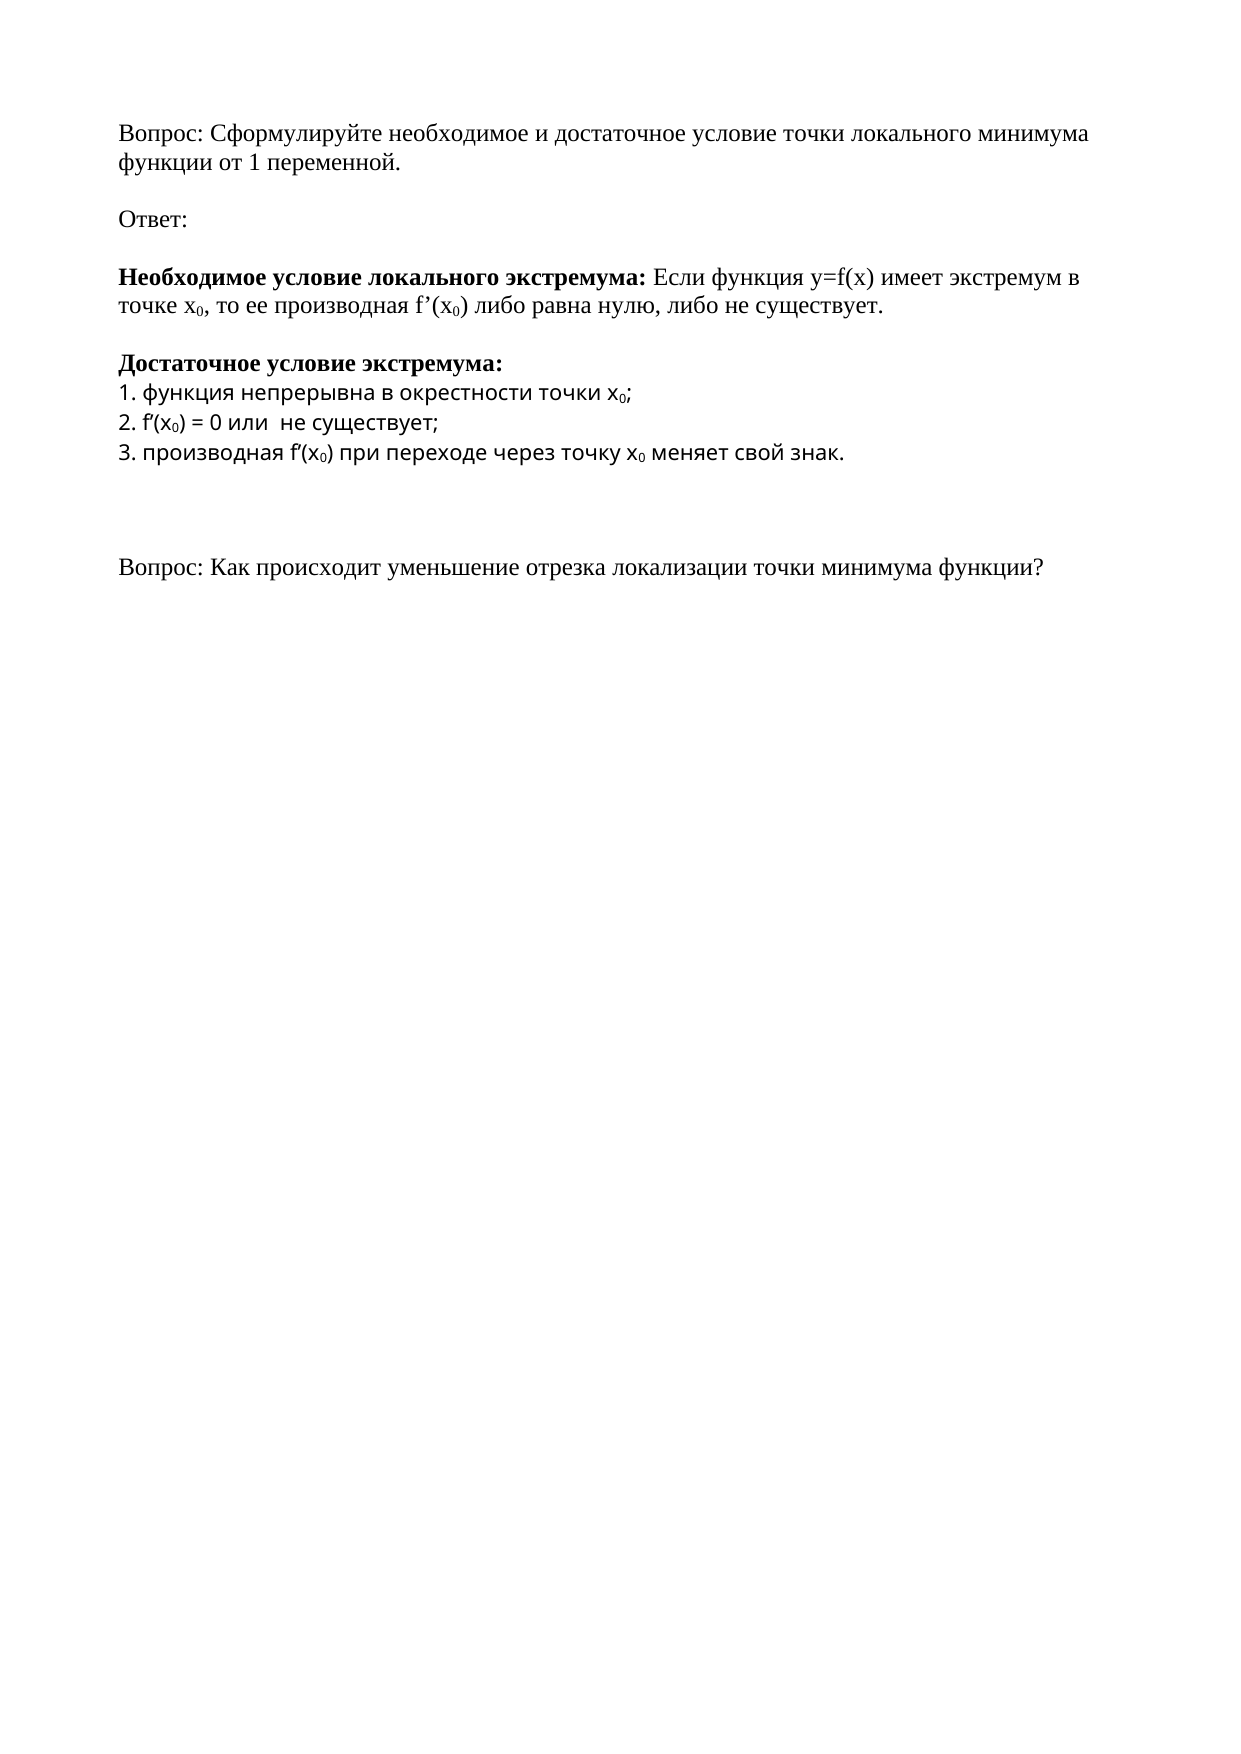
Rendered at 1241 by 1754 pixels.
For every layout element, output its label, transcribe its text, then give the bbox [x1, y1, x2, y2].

text Ответ: [118, 204, 1122, 233]
text Вопрос: Сформулируйте необходимое и достаточное условие точки локального минимума функции от 1 переменной. [118, 118, 1122, 176]
text 3. производная f’(x0) при переходе через точку x0 меняет свой знак. [118, 436, 1122, 466]
text Необходимое условие локального экстремума: Если функция y=f(x) имеет экстремум в точке x0, то ее производная f’(x0) либо равна нулю, либо не существует. [118, 262, 1122, 319]
text Достаточное условие экстремума: [118, 348, 1122, 377]
text Вопрос: Как происходит уменьшение отрезка локализации точки минимума функции? [118, 552, 1122, 581]
text 1. функция непрерывна в окрестности точки x0; [118, 377, 1122, 407]
text 2. f’(x0) = 0 или не существует; [118, 407, 1122, 436]
